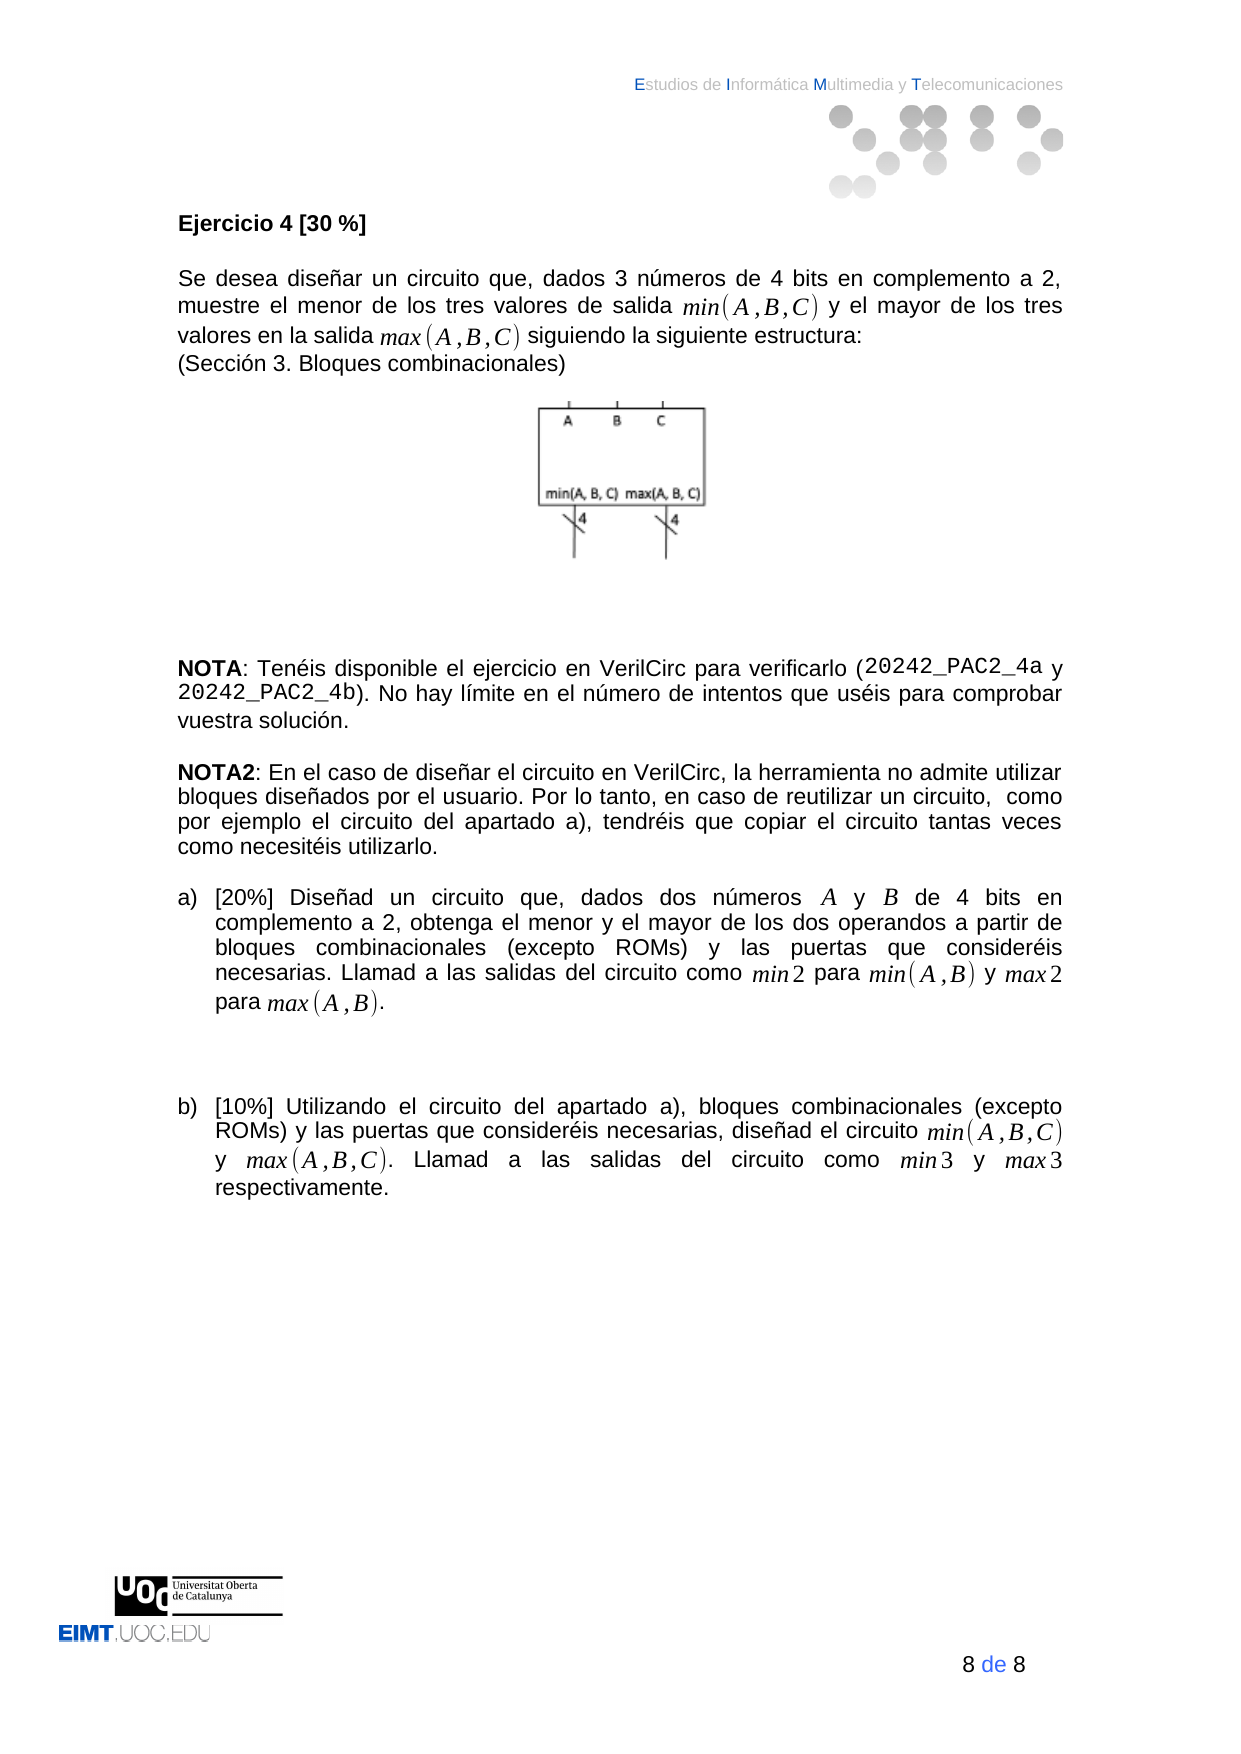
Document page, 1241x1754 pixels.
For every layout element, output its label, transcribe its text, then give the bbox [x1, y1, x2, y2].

picture [529, 401, 711, 563]
picture [829, 94, 1064, 210]
subtitle NOTA2: En el caso de diseñar el circuito en VerilCirc, la herramienta no admite utilizar bloques diseñados por el usuario. Por lo tanto, en caso de reutilizar un circuito, como por ejemplo el circuito del apartado a), tendréis que copiar el circuito tantas veces como necesitéis utilizarlo. [177, 759, 1063, 859]
subtitle Ejercicio 4 [30 %] [177, 210, 1063, 236]
subtitle (Sección 3. Bloques combinacionales) [177, 352, 1063, 377]
picture [59, 1567, 285, 1642]
subtitle [10%] Utilizando el circuito del apartado a), bloques combinacionales (excepto ROMs) y las puertas que consideréis necesarias, diseñad el circuito y . Llamad a las salidas del circuito como y respectivamente. [177, 1093, 1063, 1201]
subtitle Se desea diseñar un circuito que, dados 3 números de 4 bits en complemento a 2, muestre el menor de los tres valores de salida y el mayor de los tres valores en la salida siguiendo la siguiente estructura: [177, 265, 1063, 352]
subtitle NOTA: Tenéis disponible el ejercicio en VerilCirc para verificarlo (20242_PAC2_4a y 20242_PAC2_4b). No hay límite en el número de intentos que uséis para comprobar vuestra solución. [177, 655, 1063, 734]
subtitle [20%] Diseñad un circuito que, dados dos números y de 4 bits en complemento a 2, obtenga el menor y el mayor de los dos operandos a partir de bloques combinacionales (excepto ROMs) y las puertas que consideréis necesarias. Llamad a las salidas del circuito como para y para . [177, 884, 1063, 1018]
